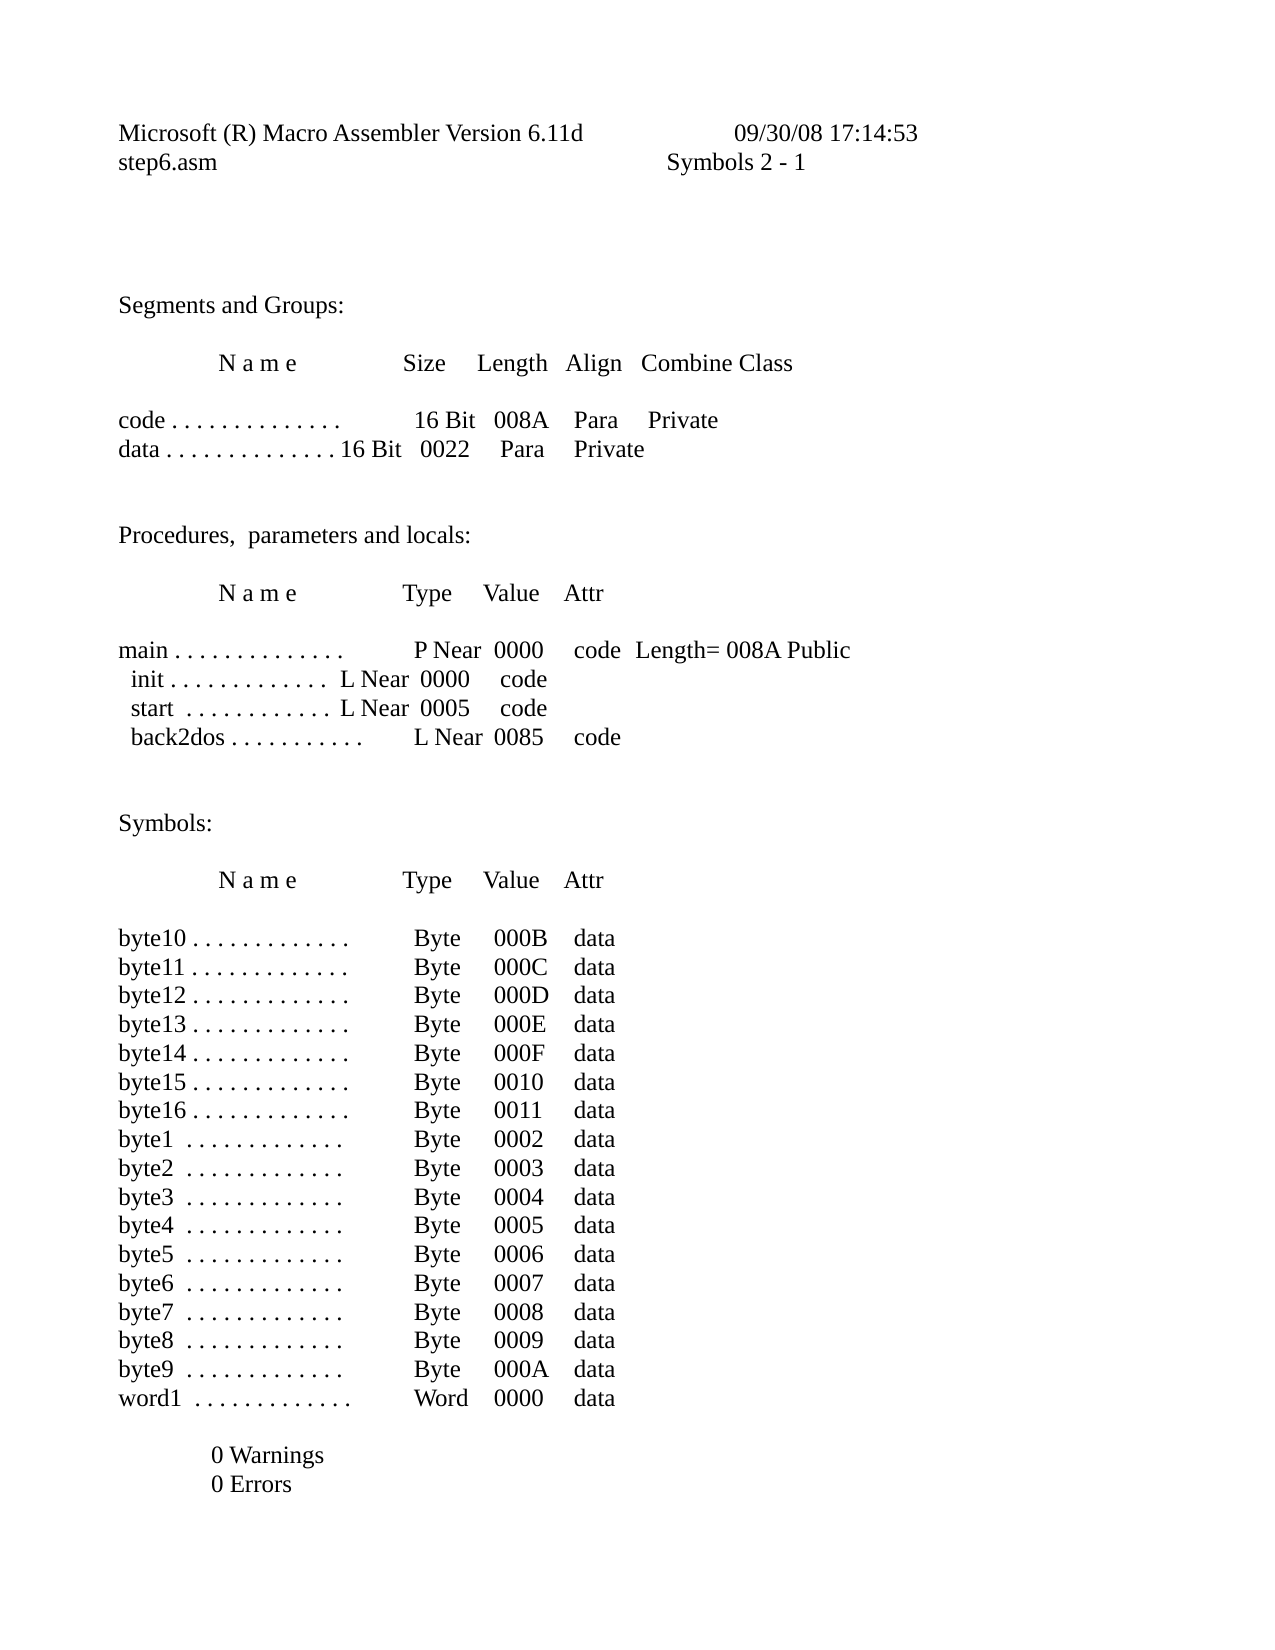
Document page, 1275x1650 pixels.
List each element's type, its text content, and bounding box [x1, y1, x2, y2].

text data . . . . . . . . . . . . . . 16 Bit 0022 Para Private [118, 434, 1157, 463]
text N a m e Type Value Attr [118, 578, 1157, 607]
text word1 . . . . . . . . . . . . . Word 0000 data [118, 1383, 1157, 1412]
text byte12 . . . . . . . . . . . . . Byte 000D data [118, 981, 1157, 1009]
text 0 Warnings [118, 1441, 1157, 1469]
text code . . . . . . . . . . . . . . 16 Bit 008A Para Private [118, 406, 1157, 434]
text main . . . . . . . . . . . . . . P Near 0000 code Length= 008A Public [118, 636, 1157, 664]
text byte8 . . . . . . . . . . . . . Byte 0009 data [118, 1326, 1157, 1354]
text byte14 . . . . . . . . . . . . . Byte 000F data [118, 1038, 1157, 1067]
text byte7 . . . . . . . . . . . . . Byte 0008 data [118, 1297, 1157, 1326]
text byte15 . . . . . . . . . . . . . Byte 0010 data [118, 1067, 1157, 1096]
text start . . . . . . . . . . . . L Near 0005 code [118, 693, 1157, 722]
text step6.asm Symbols 2 - 1 [118, 147, 1157, 176]
text Procedures, parameters and locals: [118, 521, 1157, 549]
text byte6 . . . . . . . . . . . . . Byte 0007 data [118, 1268, 1157, 1297]
text N a m e Type Value Attr [118, 866, 1157, 894]
text Symbols: [118, 808, 1157, 837]
text Microsoft (R) Macro Assembler Version 6.11d 09/30/08 17:14:53 [118, 118, 1157, 147]
text 0 Errors [118, 1469, 1157, 1498]
text N a m e Size Length Align Combine Class [118, 348, 1157, 377]
text byte5 . . . . . . . . . . . . . Byte 0006 data [118, 1239, 1157, 1268]
text byte13 . . . . . . . . . . . . . Byte 000E data [118, 1009, 1157, 1038]
text byte4 . . . . . . . . . . . . . Byte 0005 data [118, 1211, 1157, 1239]
text init . . . . . . . . . . . . . L Near 0000 code [118, 664, 1157, 693]
text byte1 . . . . . . . . . . . . . Byte 0002 data [118, 1124, 1157, 1153]
text Segments and Groups: [118, 291, 1157, 319]
text byte3 . . . . . . . . . . . . . Byte 0004 data [118, 1182, 1157, 1211]
text byte2 . . . . . . . . . . . . . Byte 0003 data [118, 1153, 1157, 1182]
text byte9 . . . . . . . . . . . . . Byte 000A data [118, 1354, 1157, 1383]
text back2dos . . . . . . . . . . . L Near 0085 code [118, 722, 1157, 751]
text byte10 . . . . . . . . . . . . . Byte 000B data [118, 923, 1157, 952]
text byte16 . . . . . . . . . . . . . Byte 0011 data [118, 1096, 1157, 1124]
text byte11 . . . . . . . . . . . . . Byte 000C data [118, 952, 1157, 981]
